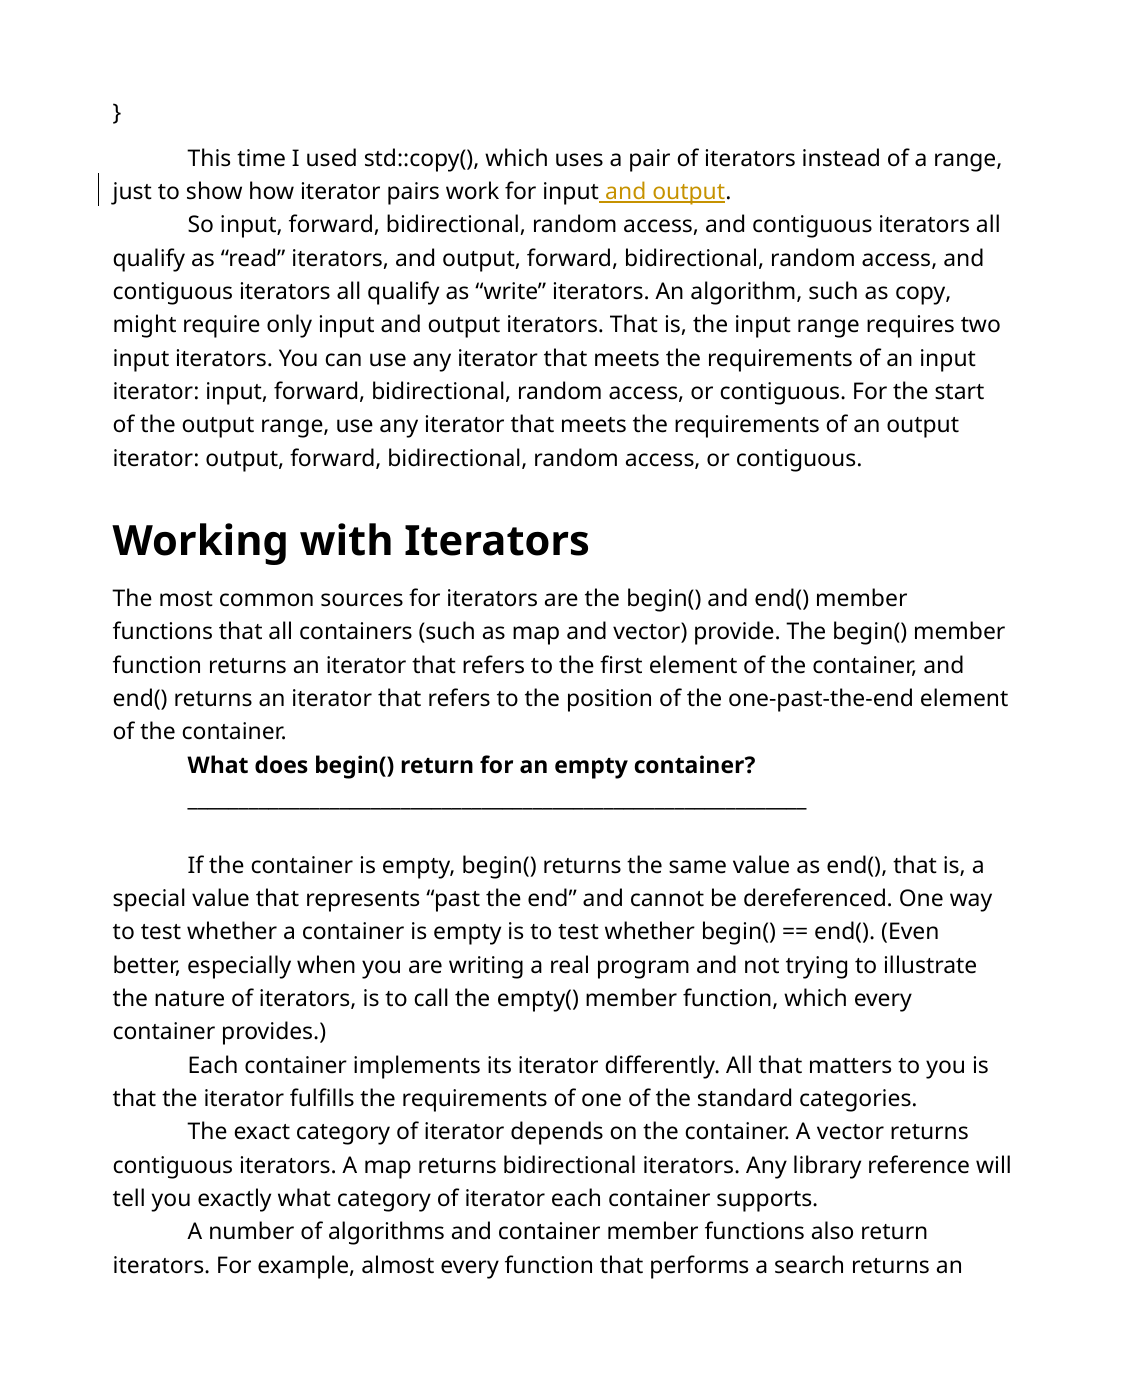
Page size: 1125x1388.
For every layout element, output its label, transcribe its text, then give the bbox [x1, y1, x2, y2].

text Each container implements its iterator differently. All that matters to you is that the iterator fulfills the requirements of one of the standard categories. [112, 1046, 1012, 1113]
text So input, forward, bidirectional, random access, and contiguous iterators all qualify as “read” iterators, and output, forward, bidirectional, random access, and contiguous iterators all qualify as “write” iterators. An algorithm, such as copy, might require only input and output iterators. That is, the input range requires two input iterators. You can use any iterator that meets the requirements of an input iterator: input, forward, bidirectional, random access, or contiguous. For the start of the output range, use any iterator that meets the requirements of an output iterator: output, forward, bidirectional, random access, or contiguous. [112, 206, 1012, 473]
text A number of algorithms and container member functions also return iterators. For example, almost every function that performs a search returns an [112, 1213, 1012, 1280]
text This time I used std::copy(), which uses a pair of iterators instead of a range, just to show how iterator pairs work for input and output. [112, 140, 1012, 206]
text If the container is empty, begin() returns the same value as end(), that is, a special value that represents “past the end” and cannot be dereferenced. One way to test whether a container is empty is to test whether begin() == end(). (Even better, especially when you are writing a real program and not trying to illustrate the nature of iterators, is to call the empty() member function, which every container provides.) [112, 846, 1012, 1046]
text The most common sources for iterators are the begin() and end() member functions that all containers (such as map and vector) provide. The begin() member function returns an iterator that refers to the first element of the container, and end() returns an iterator that refers to the position of the one-past-the-end element of the container. [112, 580, 1012, 746]
text _____________________________________________________________ [112, 780, 1012, 813]
subtitle Working with Iterators [112, 511, 1012, 567]
text What does begin() return for an empty container? [112, 746, 1012, 780]
text } [112, 96, 1012, 127]
text The exact category of iterator depends on the container. A vector returns contiguous iterators. A map returns bidirectional iterators. Any library reference will tell you exactly what category of iterator each container supports. [112, 1113, 1012, 1213]
